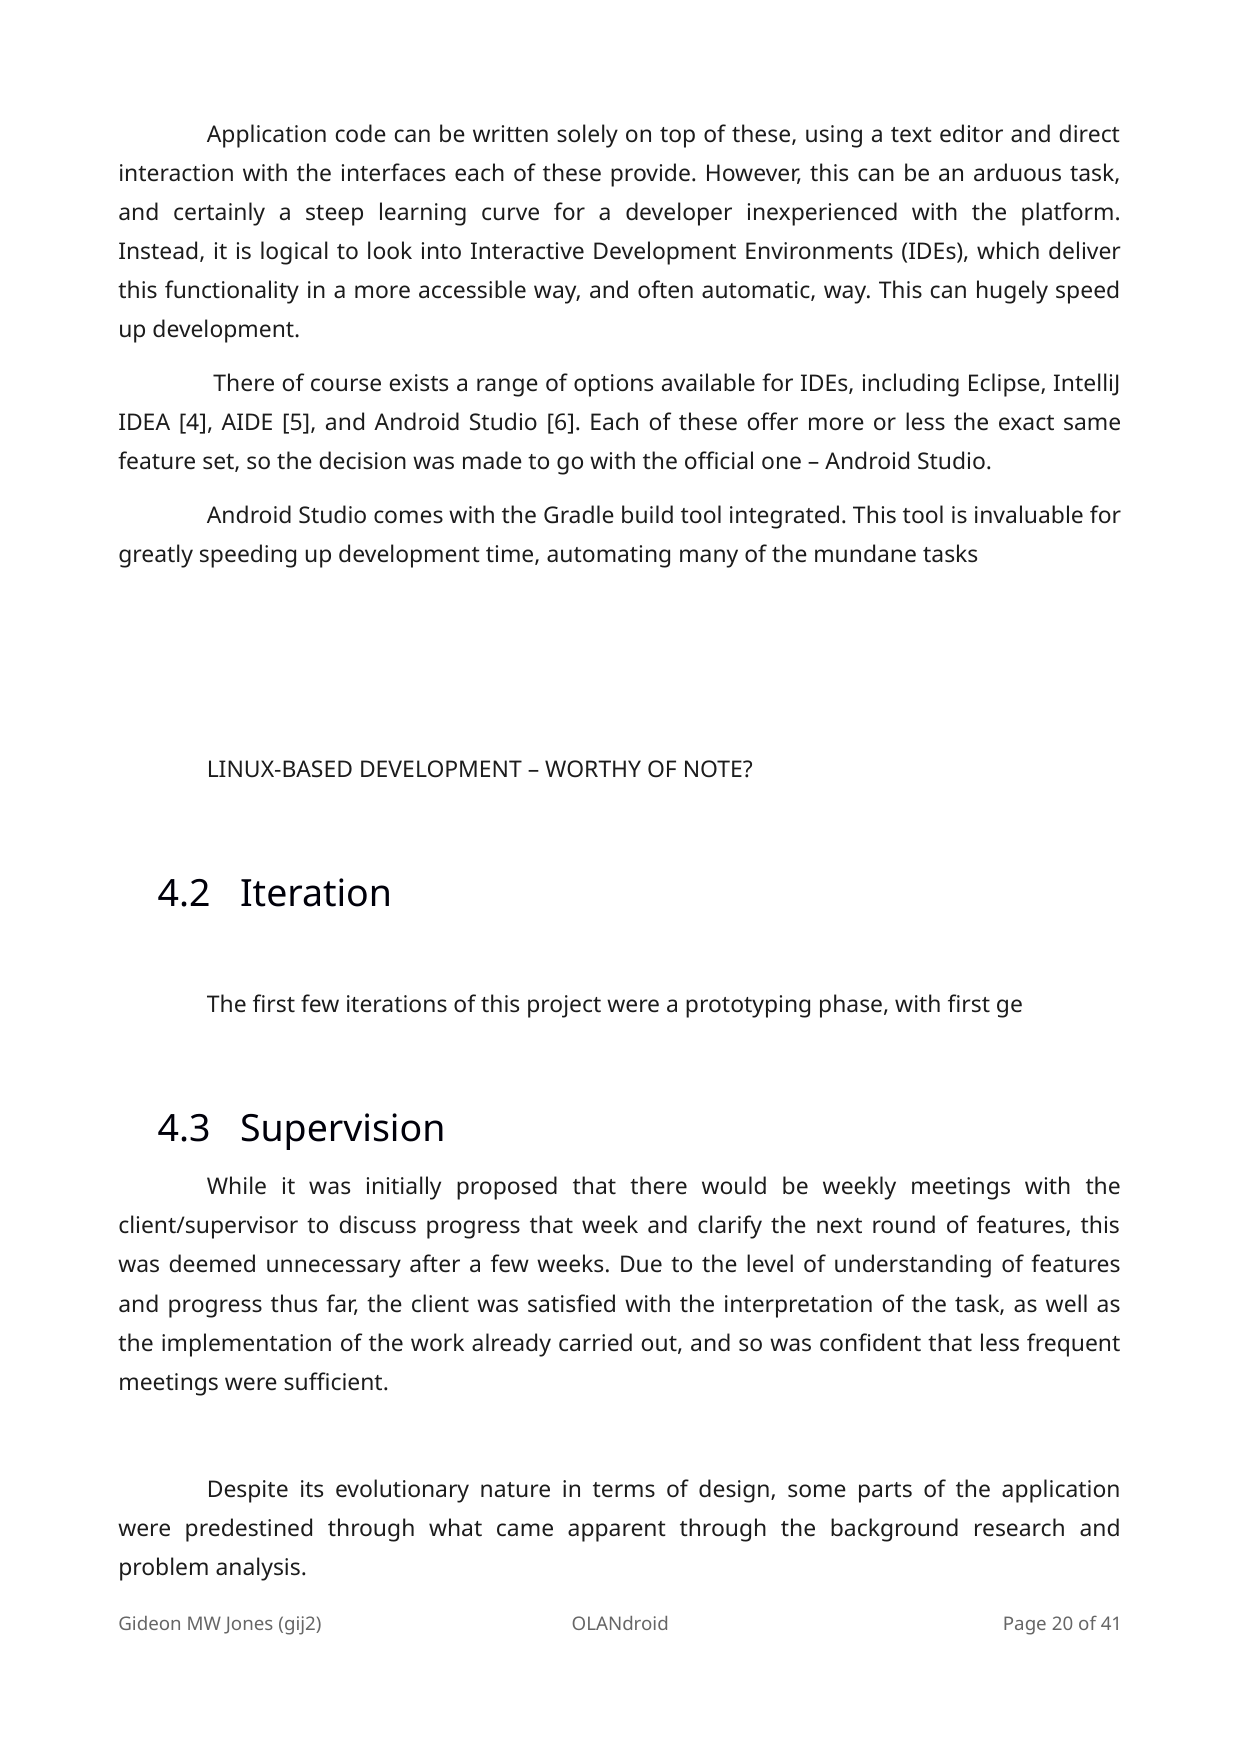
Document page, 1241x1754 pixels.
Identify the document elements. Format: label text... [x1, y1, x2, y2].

text There of course exists a range of options available for IDEs, including Eclipse, IntelliJ IDEA [4], AIDE [5], and Android Studio [6]. Each of these offer more or less the exact same feature set, so the decision was made to go with the official one – Android Studio. [118, 367, 1122, 476]
subtitle Supervision [148, 1102, 1122, 1153]
text Application code can be written solely on top of these, using a text editor and direct interaction with the interfaces each of these provide. However, this can be an arduous task, and certainly a steep learning curve for a developer inexperienced with the platform. Instead, it is logical to look into Interactive Development Environments (IDEs), which deliver this functionality in a more accessible way, and often automatic, way. This can hugely speed up development. [118, 118, 1122, 345]
text Despite its evolutionary nature in terms of design, some parts of the application were predestined through what came apparent through the background research and problem analysis. [118, 1473, 1122, 1582]
text Android Studio comes with the Gradle build tool integrated. This tool is invaluable for greatly speeding up development time, automating many of the mundane tasks [118, 499, 1122, 569]
subtitle Iteration [148, 866, 1122, 917]
text While it was initially proposed that there would be weekly meetings with the client/supervisor to discuss progress that week and clarify the next round of features, this was deemed unnecessary after a few weeks. Due to the level of understanding of features and progress thus far, the client was satisfied with the interpretation of the task, as well as the implementation of the work already carried out, and so was confident that less frequent meetings were sufficient. [118, 1170, 1122, 1397]
text The first few iterations of this project were a prototyping phase, with first ge [118, 988, 1122, 1019]
text LINUX-BASED DEVELOPMENT – WORTHY OF NOTE? [118, 752, 1122, 784]
